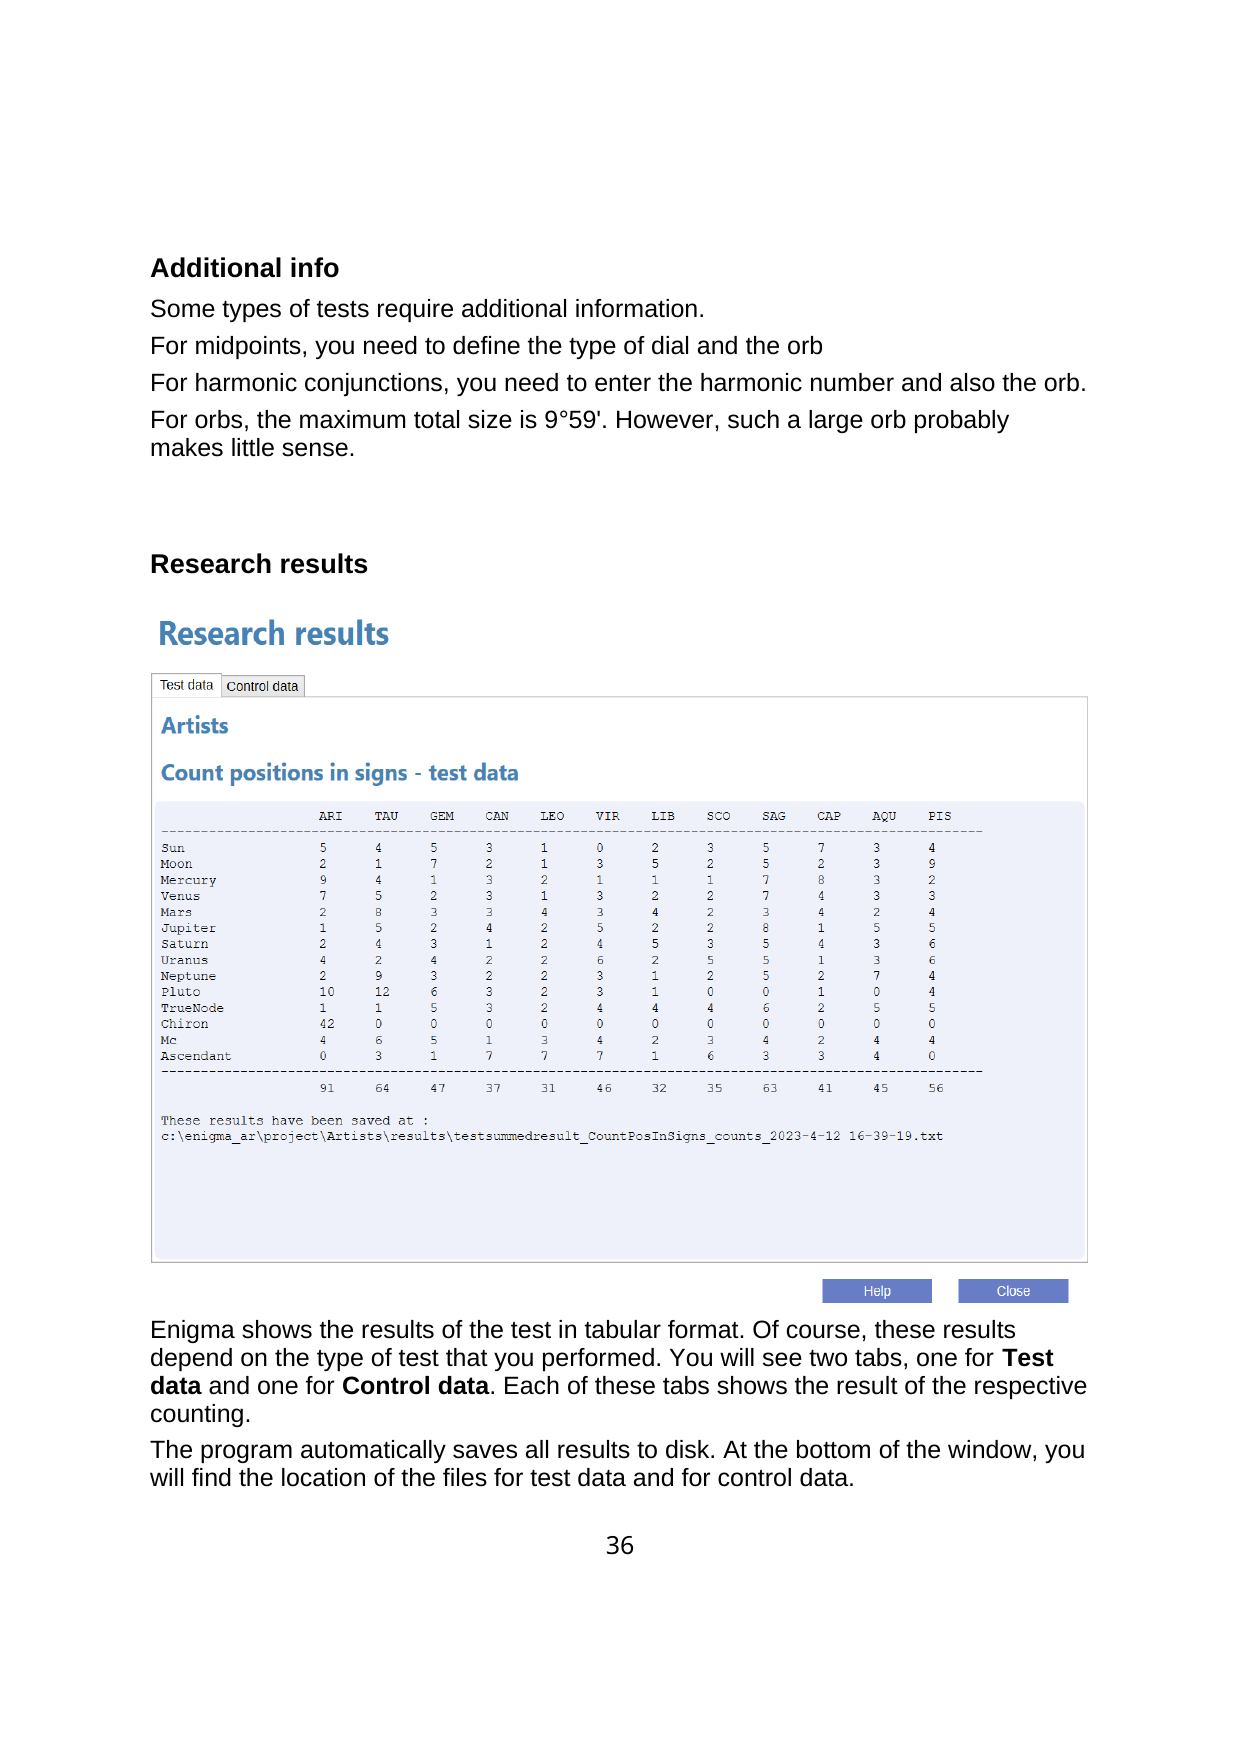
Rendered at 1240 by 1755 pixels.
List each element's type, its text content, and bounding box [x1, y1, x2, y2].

subtitle Additional info [150, 253, 1089, 284]
text The program automatically saves all results to disk. At the bottom of the window, you will find the location of the files for test data and for control data. [150, 1436, 1089, 1492]
text Enigma shows the results of the test in tabular format. Of course, these results depend on the type of test that you performed. You will see two tabs, one for Test data and one for Control data. Each of these tabs shows the result of the respective counting. [150, 1316, 1089, 1427]
picture [150, 610, 1090, 1307]
text For midpoints, you need to define the type of dial and the orb [150, 332, 1089, 360]
subtitle Research results [150, 549, 1089, 579]
text For harmonic conjunctions, you need to enter the harmonic number and also the orb. [150, 369, 1089, 397]
text Some types of tests require additional information. [150, 295, 1089, 323]
text For orbs, the maximum total size is 9°59'. However, such a large orb probably makes little sense. [150, 406, 1089, 462]
